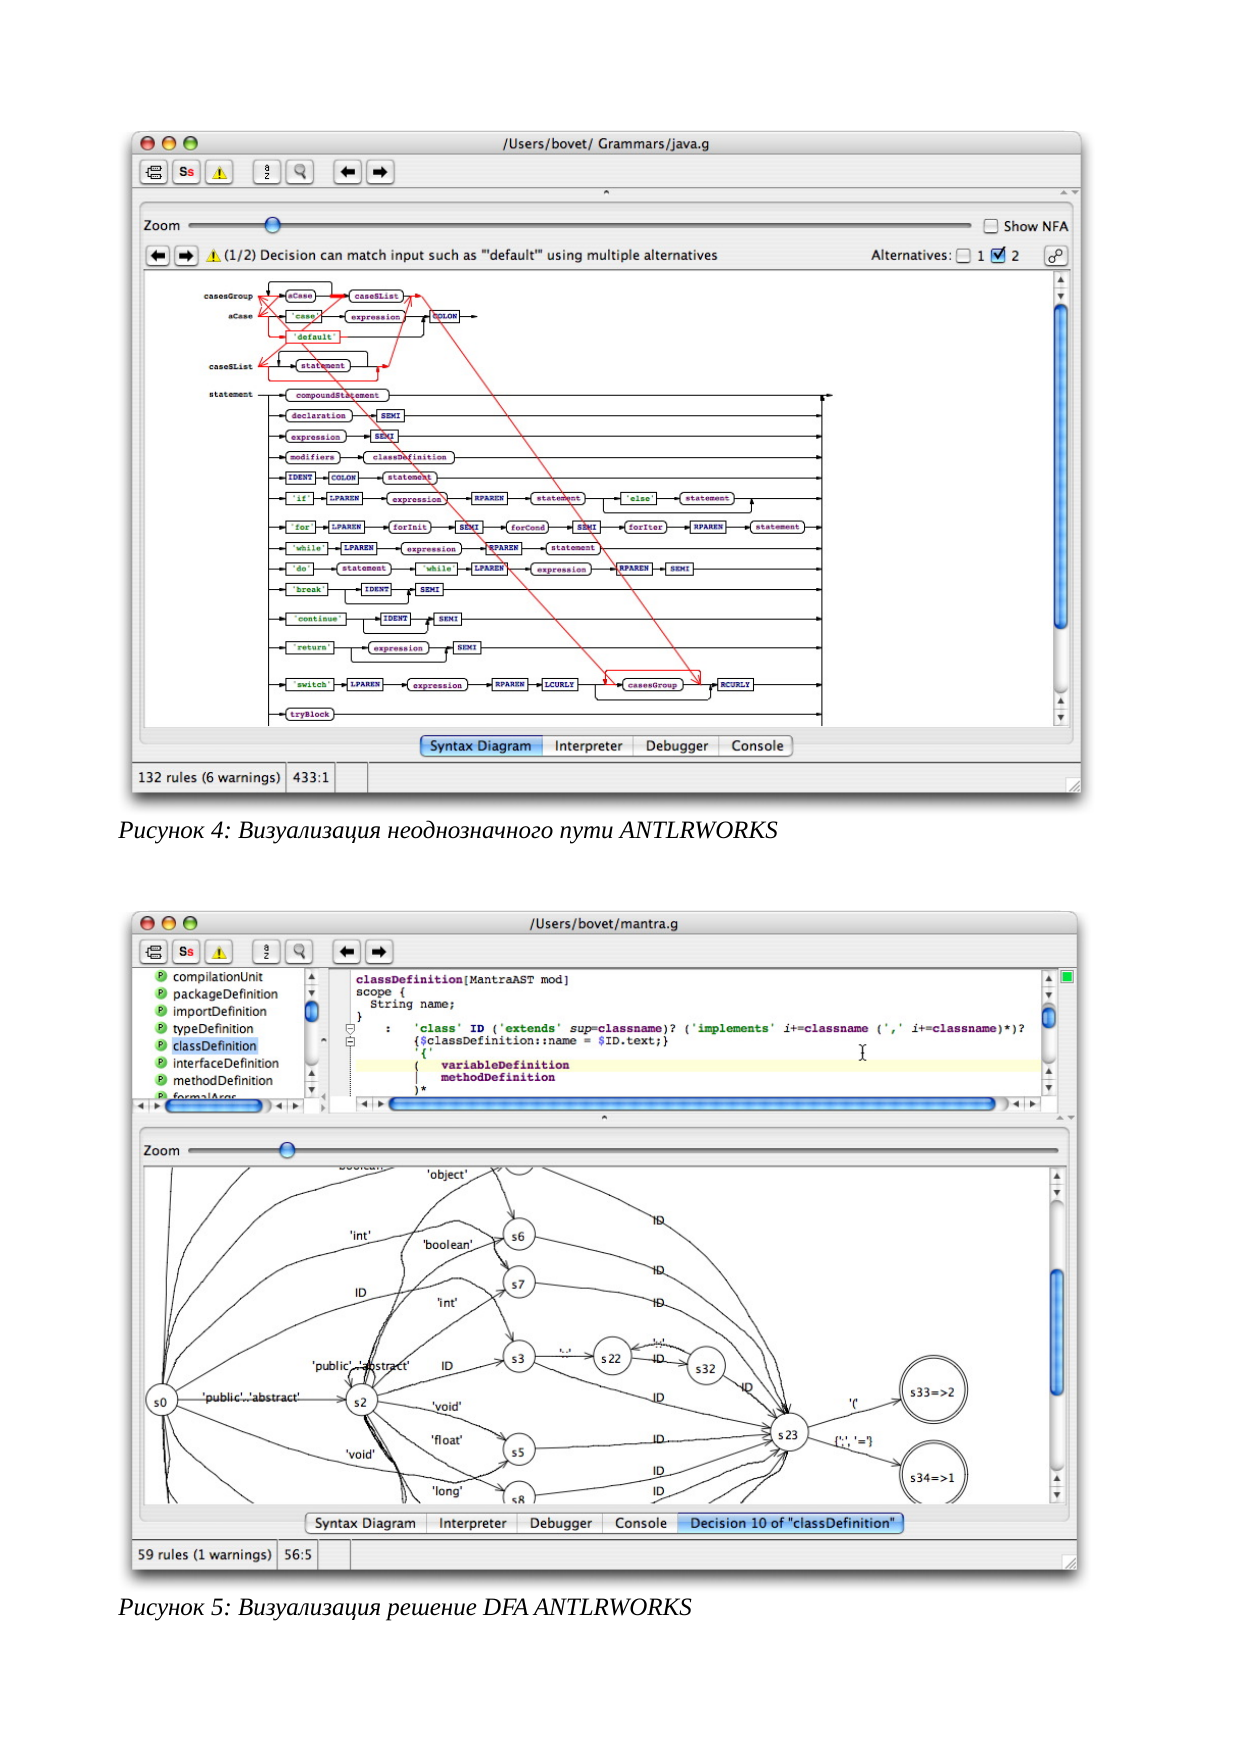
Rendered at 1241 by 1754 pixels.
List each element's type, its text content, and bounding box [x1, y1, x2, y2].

text Рисунок 5: Визуализация решение DFA ANTLRWORKS [118, 1593, 1091, 1621]
picture [118, 130, 1095, 816]
text Рисунок 4: Визуализация неоднозначного пути ANTLRWORKS [118, 816, 1094, 844]
picture [118, 910, 1091, 1593]
